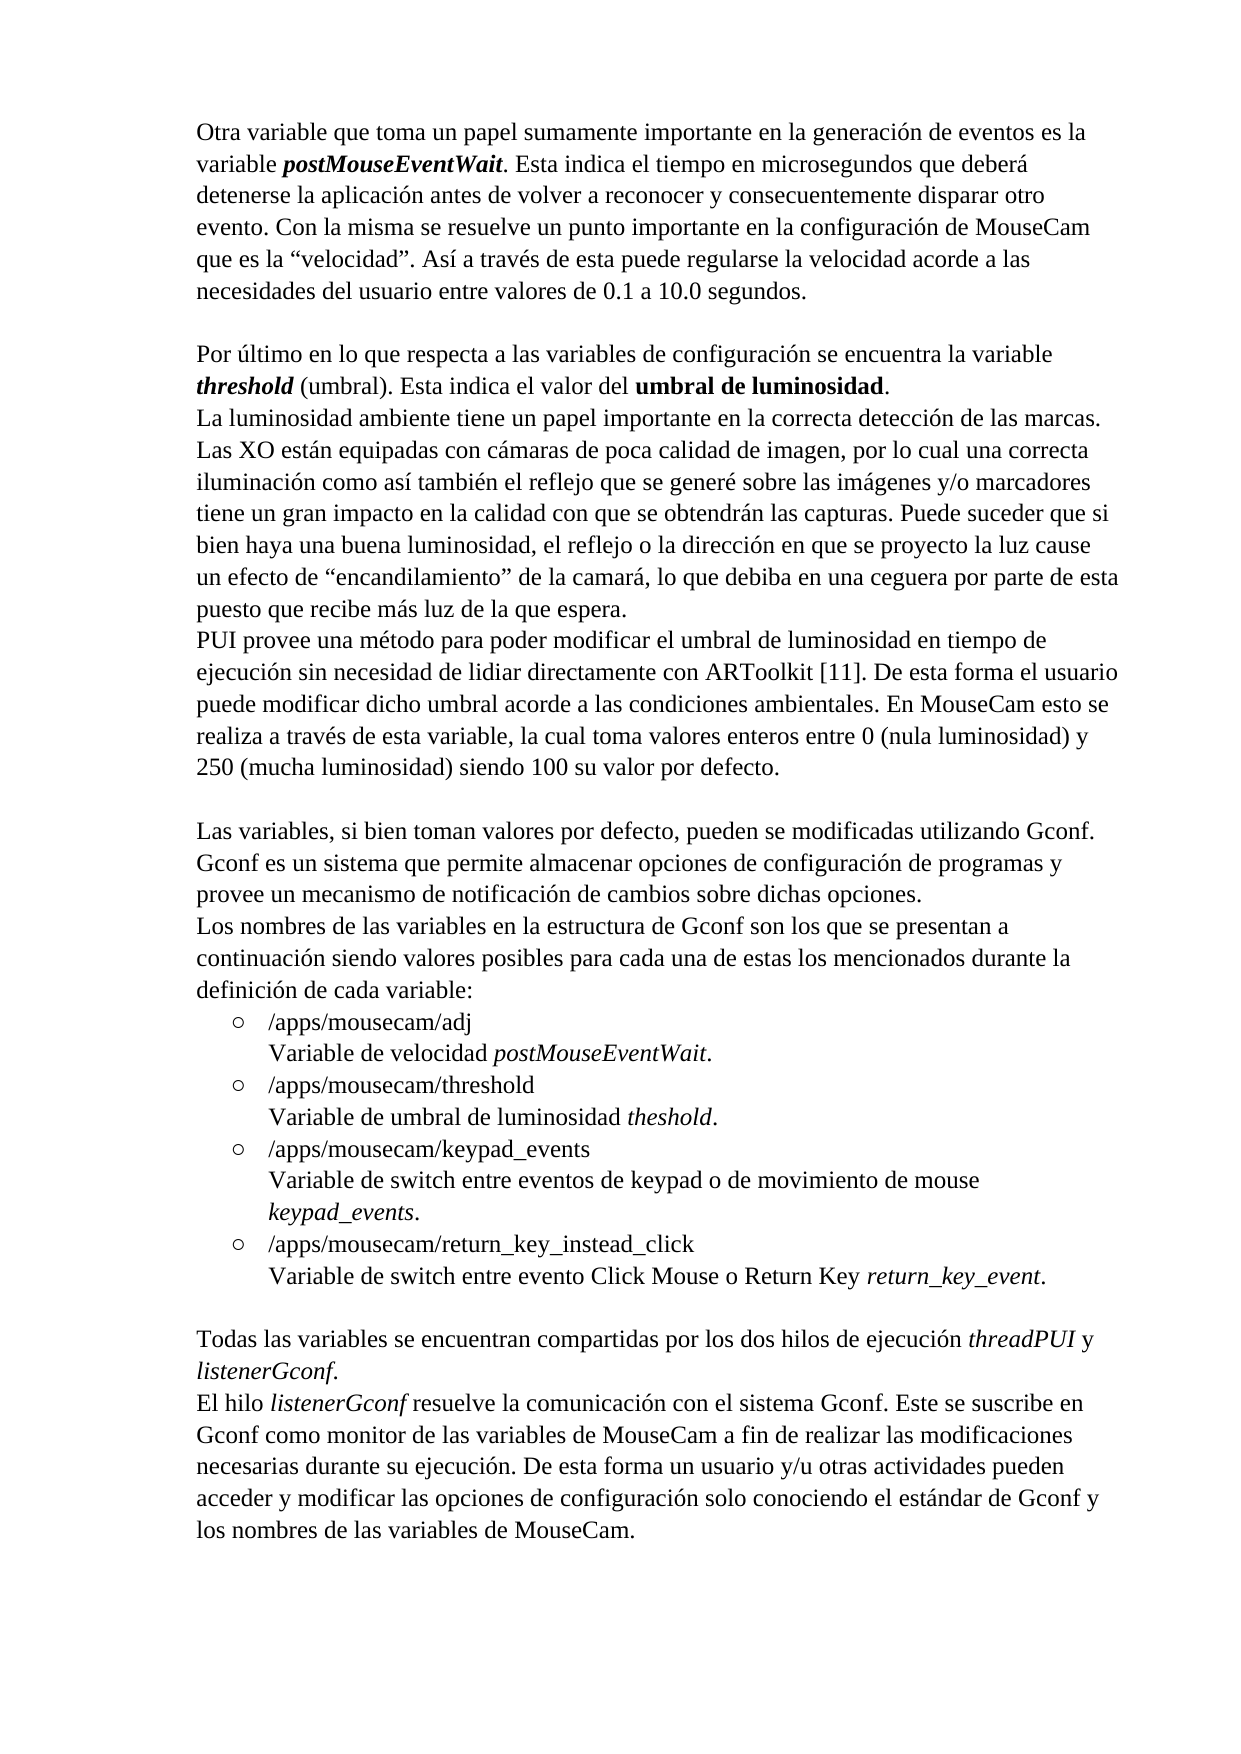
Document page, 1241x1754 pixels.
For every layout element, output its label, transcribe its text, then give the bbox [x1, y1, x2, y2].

text Por último en lo que respecta a las variables de configuración se encuentra la variable threshold (umbral). Esta indica el valor del umbral de luminosidad. [196, 341, 1122, 400]
list /apps/mousecam/return_key_instead_click Variable de switch entre evento Click Mouse o Return Key return_key_event. [231, 1230, 1122, 1289]
text La luminosidad ambiente tiene un papel importante en la correcta detección de las marcas. Las XO están equipadas con cámaras de poca calidad de imagen, por lo cual una correcta iluminación como así también el reflejo que se generé sobre las imágenes y/o marcadores tiene un gran impacto en la calidad con que se obtendrán las capturas. Puede suceder que si bien haya una buena luminosidad, el reflejo o la dirección en que se proyecto la luz cause un efecto de “encandilamiento” de la camará, lo que debiba en una ceguera por parte de esta puesto que recibe más luz de la que espera. [196, 404, 1122, 622]
text Otra variable que toma un papel sumamente importante en la generación de eventos es la variable postMouseEventWait. Esta indica el tiempo en microsegundos que deberá detenerse la aplicación antes de volver a reconocer y consecuentemente disparar otro evento. Con la misma se resuelve un punto importante en la configuración de MouseCam que es la “velocidad”. Así a través de esta puede regularse la velocidad acorde a las necesidades del usuario entre valores de 0.1 a 10.0 segundos. [196, 118, 1122, 305]
list /apps/mousecam/keypad_events Variable de switch entre eventos de keypad o de movimiento de mouse keypad_events. [231, 1135, 1122, 1226]
text Los nombres de las variables en la estructura de Gconf son los que se presentan a continuación siendo valores posibles para cada una de estas los mencionados durante la definición de cada variable: [196, 912, 1122, 1004]
list /apps/mousecam/threshold Variable de umbral de luminosidad theshold. [231, 1071, 1122, 1131]
list /apps/mousecam/adj Variable de velocidad postMouseEventWait. [231, 1008, 1122, 1067]
text El hilo listenerGconf resuelve la comunicación con el sistema Gconf. Este se suscribe en Gconf como monitor de las variables de MouseCam a fin de realizar las modificaciones necesarias durante su ejecución. De esta forma un usuario y/u otras actividades pueden acceder y modificar las opciones de configuración solo conociendo el estándar de Gconf y los nombres de las variables de MouseCam. [196, 1389, 1122, 1544]
text Todas las variables se encuentran compartidas por los dos hilos de ejecución threadPUI y listenerGconf. [196, 1325, 1122, 1385]
text PUI provee una método para poder modificar el umbral de luminosidad en tiempo de ejecución sin necesidad de lidiar directamente con ARToolkit [11]. De esta forma el usuario puede modificar dicho umbral acorde a las condiciones ambientales. En MouseCam esto se realiza a través de esta variable, la cual toma valores enteros entre 0 (nula luminosidad) y 250 (mucha luminosidad) siendo 100 su valor por defecto. [196, 626, 1122, 781]
text Las variables, si bien toman valores por defecto, pueden se modificadas utilizando Gconf. Gconf es un sistema que permite almacenar opciones de configuración de programas y provee un mecanismo de notificación de cambios sobre dichas opciones. [196, 817, 1122, 908]
